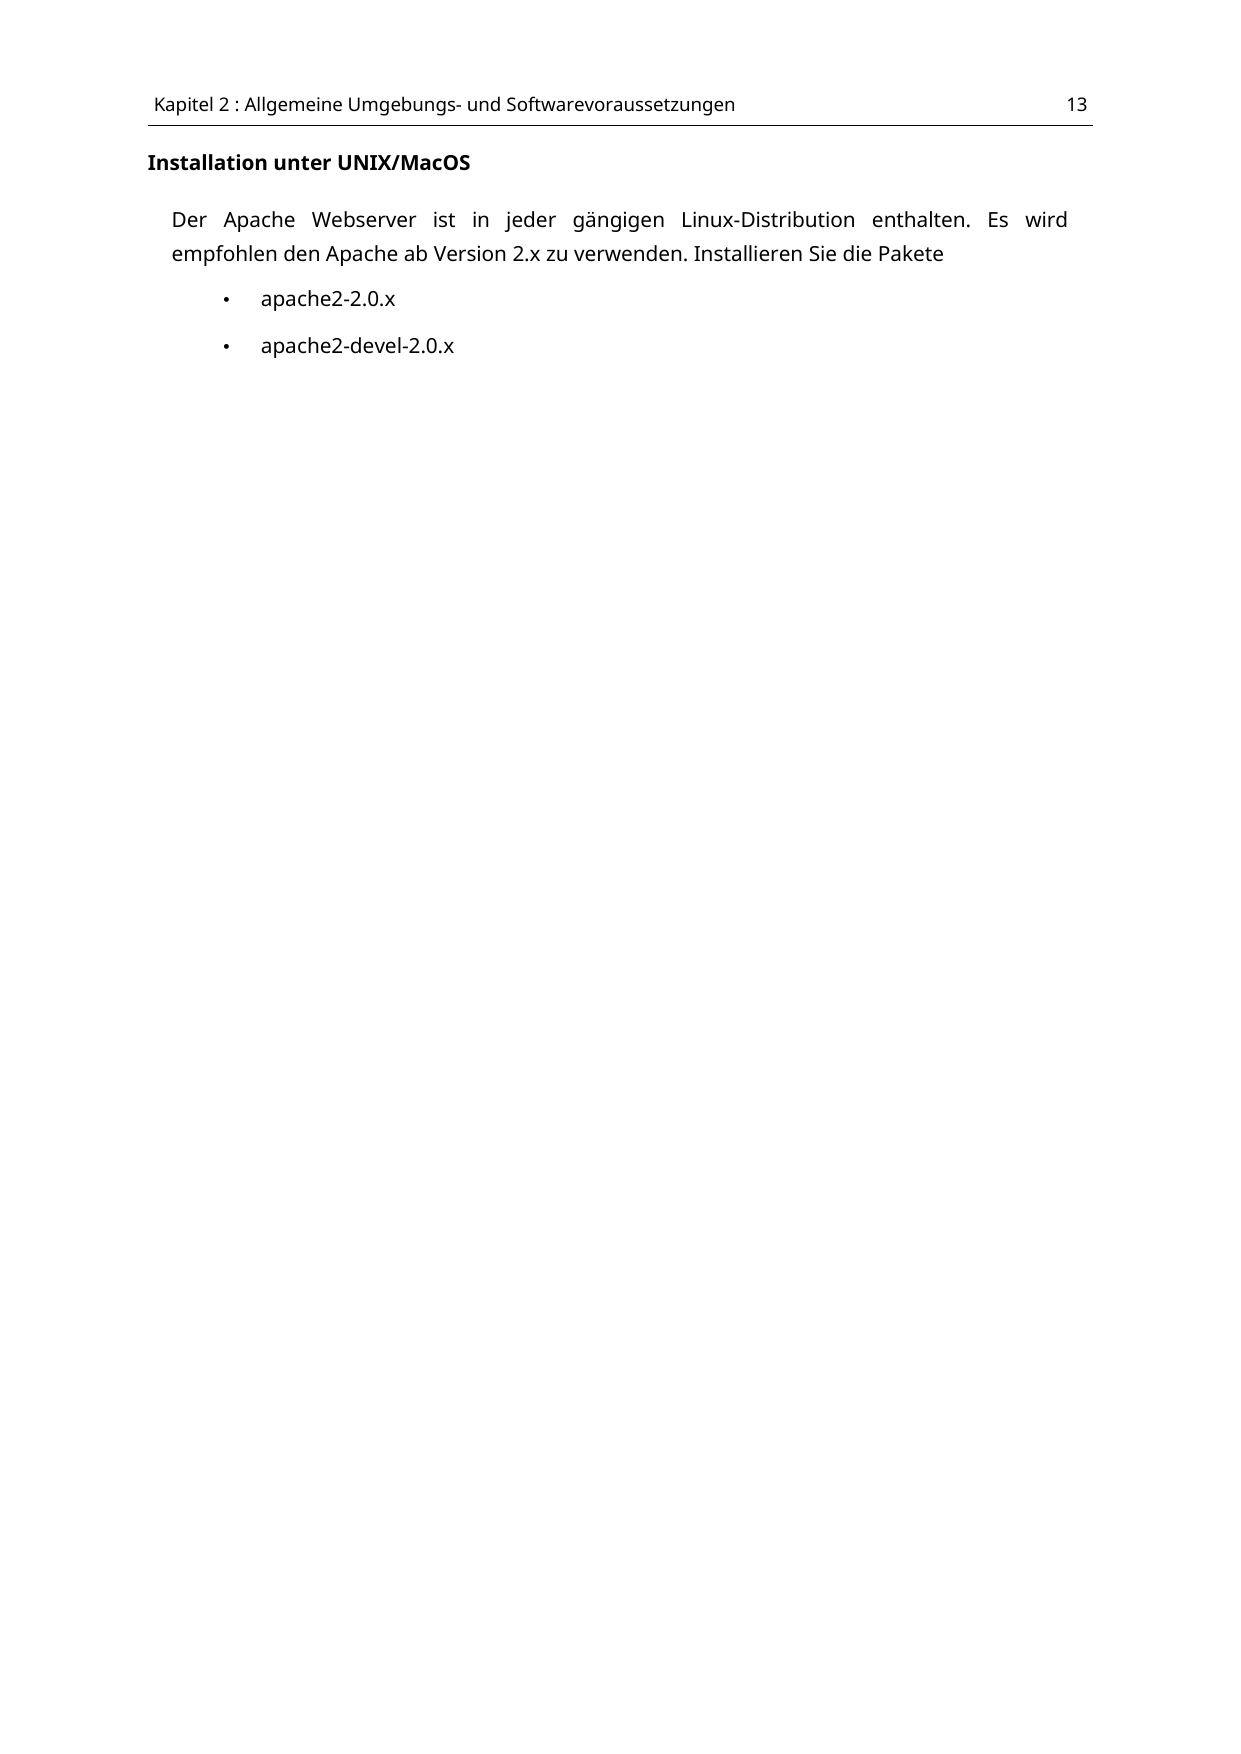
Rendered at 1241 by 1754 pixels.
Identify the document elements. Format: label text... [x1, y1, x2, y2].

list apache2-devel-2.0.x [185, 331, 1069, 359]
list apache2-2.0.x [185, 284, 1069, 313]
text Der Apache Webserver ist in jeder gängigen Linux-Distribution enthalten. Es wird empfohlen den Apache ab Version 2.x zu verwenden. Installieren Sie die Pakete [171, 205, 1069, 267]
subtitle Installation unter UNIX/MacOS [148, 148, 1092, 176]
